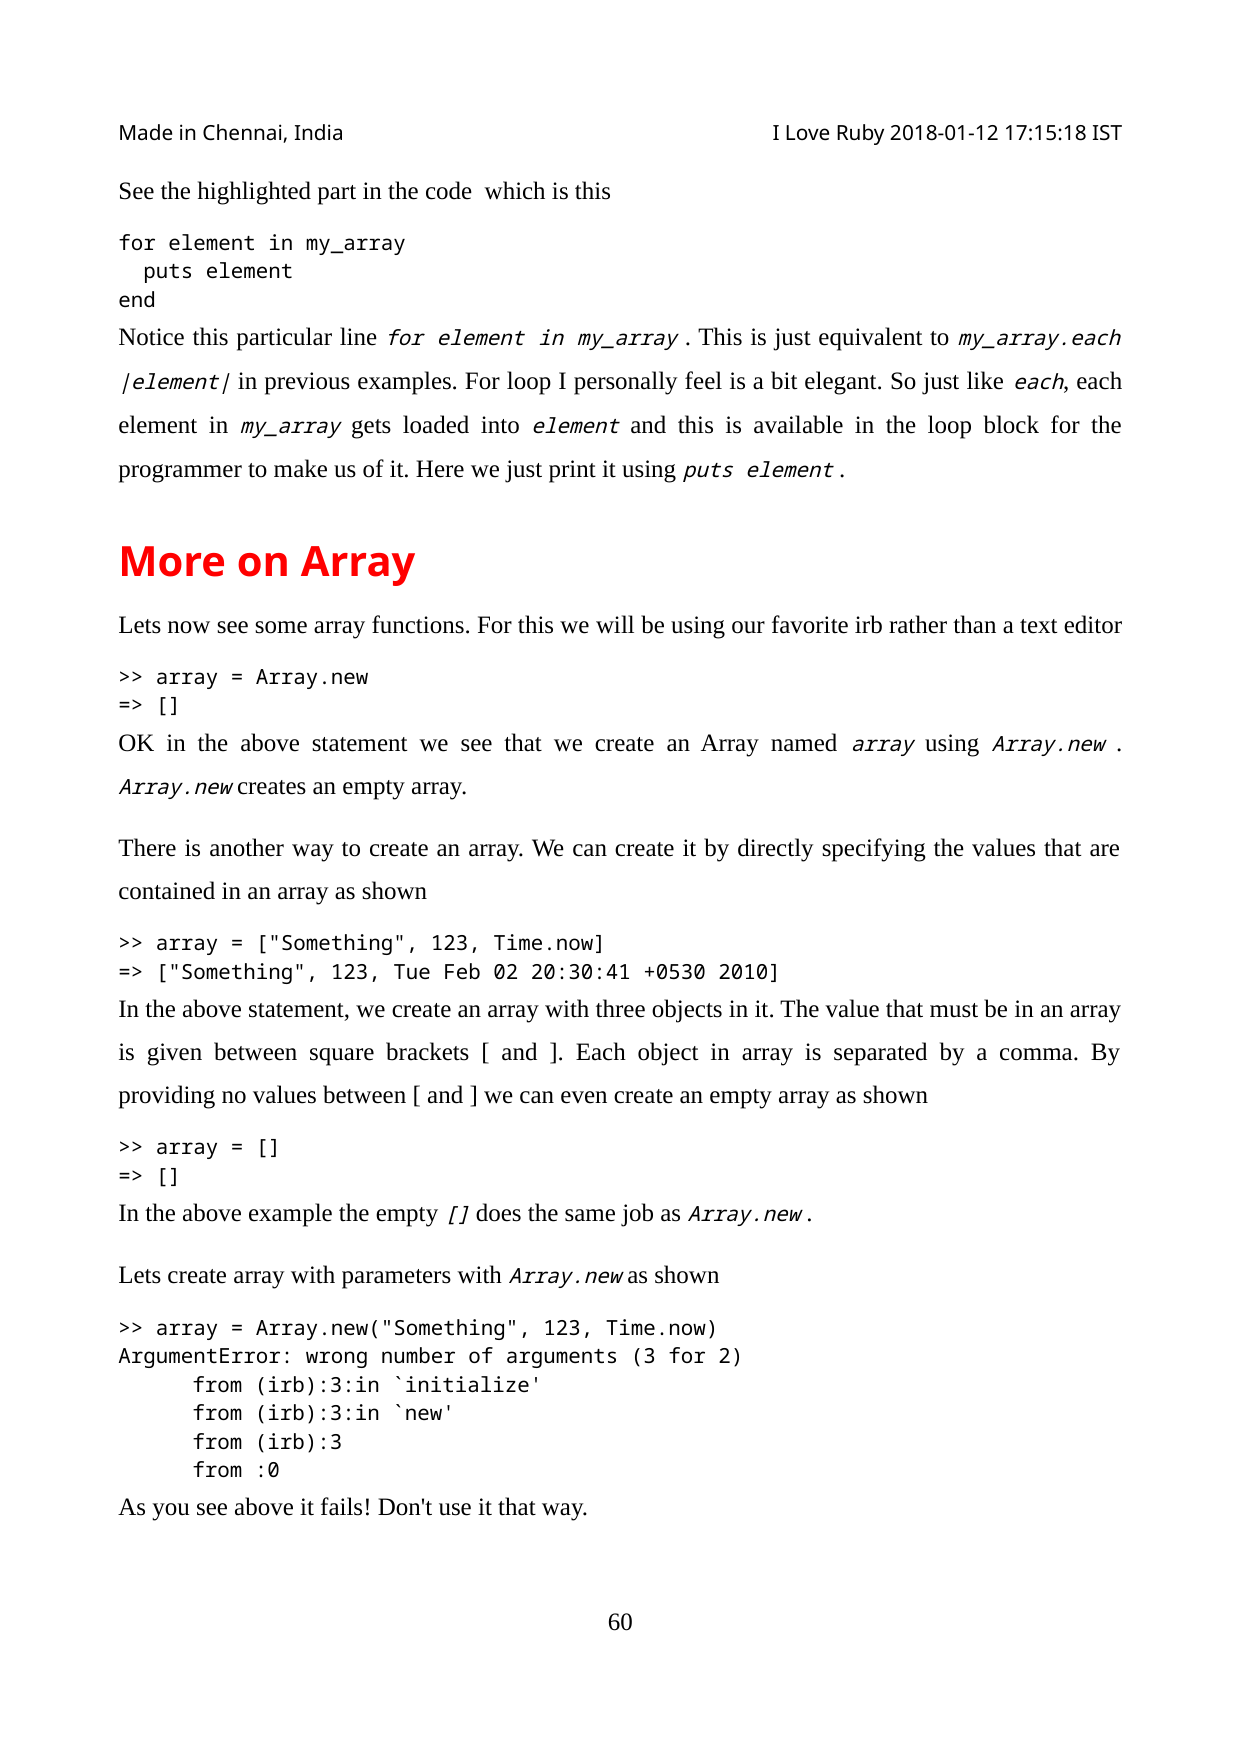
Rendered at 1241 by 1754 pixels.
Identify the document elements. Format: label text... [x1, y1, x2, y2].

text See the highlighted part in the code which is this [118, 176, 1122, 205]
text >> array = Array.new [118, 662, 1122, 690]
text Lets now see some array functions. For this we will be using our favorite irb rather than a text editor [118, 610, 1122, 639]
subtitle More on Array [118, 532, 1122, 588]
text from (irb):3 [118, 1427, 1122, 1455]
text Lets create array with parameters with Array.new as shown [118, 1260, 1122, 1289]
text => ["Something", 123, Tue Feb 02 20:30:41 +0530 2010] [118, 957, 1122, 985]
text from (irb):3:in `initialize' [118, 1370, 1122, 1398]
text ArgumentError: wrong number of arguments (3 for 2) [118, 1341, 1122, 1370]
text from (irb):3:in `new' [118, 1398, 1122, 1427]
text In the above example the empty [] does the same job as Array.new . [118, 1198, 1122, 1228]
text There is another way to create an array. We can create it by directly specifying the values that are contained in an array as shown [118, 833, 1122, 905]
text Notice this particular line for element in my_array . This is just equivalent to my_array.each |element| in previous examples. For loop I personally feel is a bit elegant. So just like each, each element in my_array gets loaded into element and this is available in the loop block for the programmer to make us of it. Here we just print it using puts element . [118, 322, 1122, 483]
text OK in the above statement we see that we create an Array named array using Array.new . Array.new creates an empty array. [118, 728, 1122, 801]
text from :0 [118, 1455, 1122, 1484]
text >> array = ["Something", 123, Time.now] [118, 928, 1122, 957]
text >> array = [] [118, 1132, 1122, 1161]
text As you see above it fails! Don't use it that way. [118, 1492, 1122, 1521]
text => [] [118, 690, 1122, 719]
text In the above statement, we create an array with three objects in it. The value that must be in an array is given between square brackets [ and ]. Each object in array is separated by a comma. By providing no values between [ and ] we can even create an empty array as shown [118, 994, 1122, 1109]
text for element in my_array [118, 228, 1122, 256]
text => [] [118, 1161, 1122, 1189]
text >> array = Array.new("Something", 123, Time.now) [118, 1313, 1122, 1341]
text puts element [118, 256, 1122, 285]
text end [118, 285, 1122, 313]
